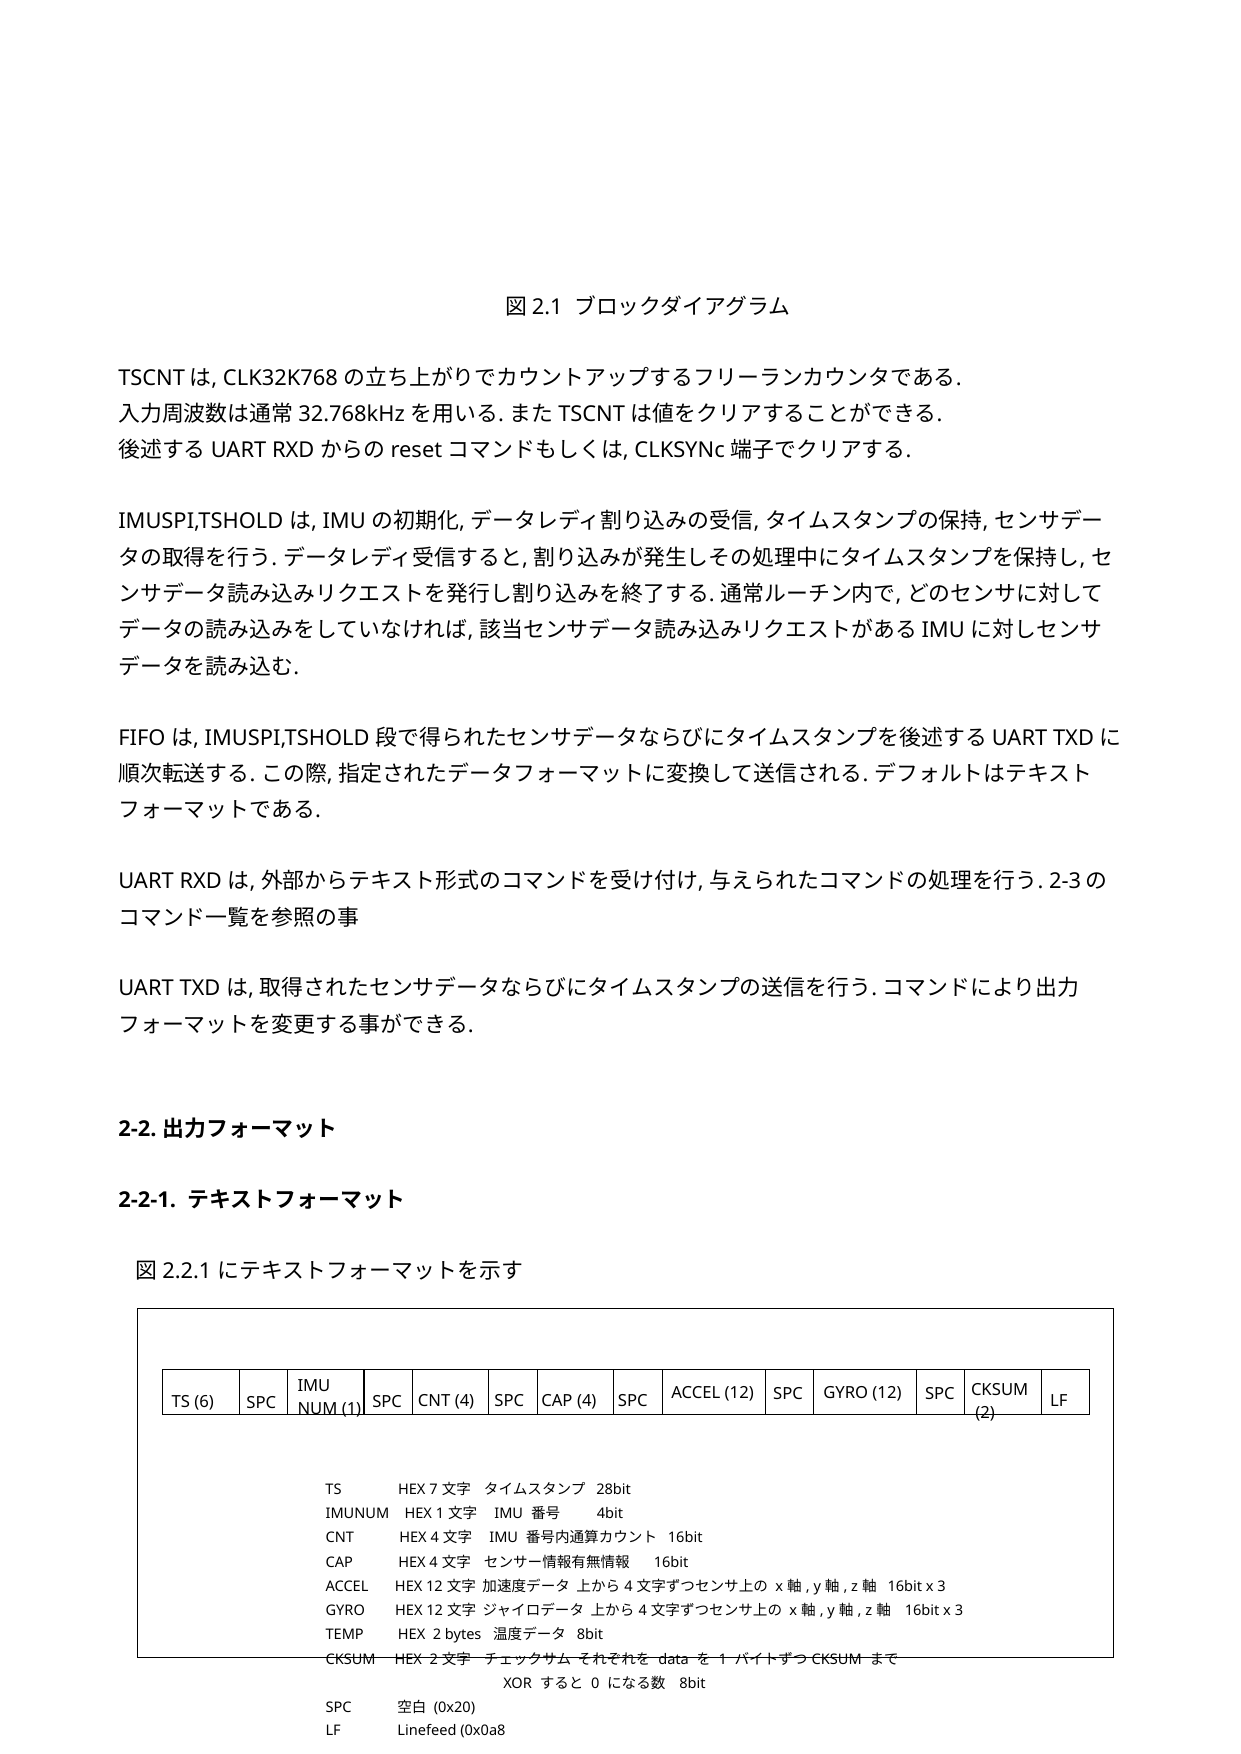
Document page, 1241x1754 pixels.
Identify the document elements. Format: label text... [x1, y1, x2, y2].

text 入力周波数は通常 32.768kHz を用いる. また TSCNT は値をクリアすることができる. [118, 396, 1122, 428]
text TSCNTは, CLK32K768 の立ち上がりでカウントアップするフリーランカウンタである. [118, 359, 1122, 391]
text FIFO は, IMUSPI,TSHOLD 段で得られたセンサデータならびにタイムスタンプを後述する UART TXD に順次転送する. この際, 指定されたデータフォーマットに変換して送信される. デフォルトはテキストフォーマットである. [118, 719, 1122, 824]
text 2-2-1. テキストフォーマット [118, 1182, 1122, 1214]
text UART TXD は, 取得されたセンサデータならびにタイムスタンプの送信を行う. コマンドにより出力フォーマットを変更する事ができる. [118, 970, 1122, 1038]
text 後述する UART RXD からの reset コマンドもしくは, CLKSYNc 端子でクリアする. [118, 432, 1122, 464]
text IMUSPI,TSHOLD は, IMU の初期化, データレディ割り込みの受信, タイムスタンプの保持, センサデータの取得を行う. データレディ受信すると, 割り込みが発生しその処理中にタイムスタンプを保持し, センサデータ読み込みリクエストを発行し割り込みを終了する. 通常ルーチン内で, どのセンサに対してデータの読み込みをしていなければ, 該当センサデータ読み込みリクエストがある IMU に対しセンサデータを読み込む. [118, 503, 1122, 681]
text 図2.1 ブロックダイアグラム [118, 289, 1122, 321]
text UART RXD は, 外部からテキスト形式のコマンドを受け付け, 与えられたコマンドの処理を行う. 2-3のコマンド一覧を参照の事 [118, 863, 1122, 931]
text 図 2.2.1 にテキストフォーマットを示す [118, 1253, 1122, 1284]
text 2-2. 出力フォーマット [118, 1111, 1122, 1143]
